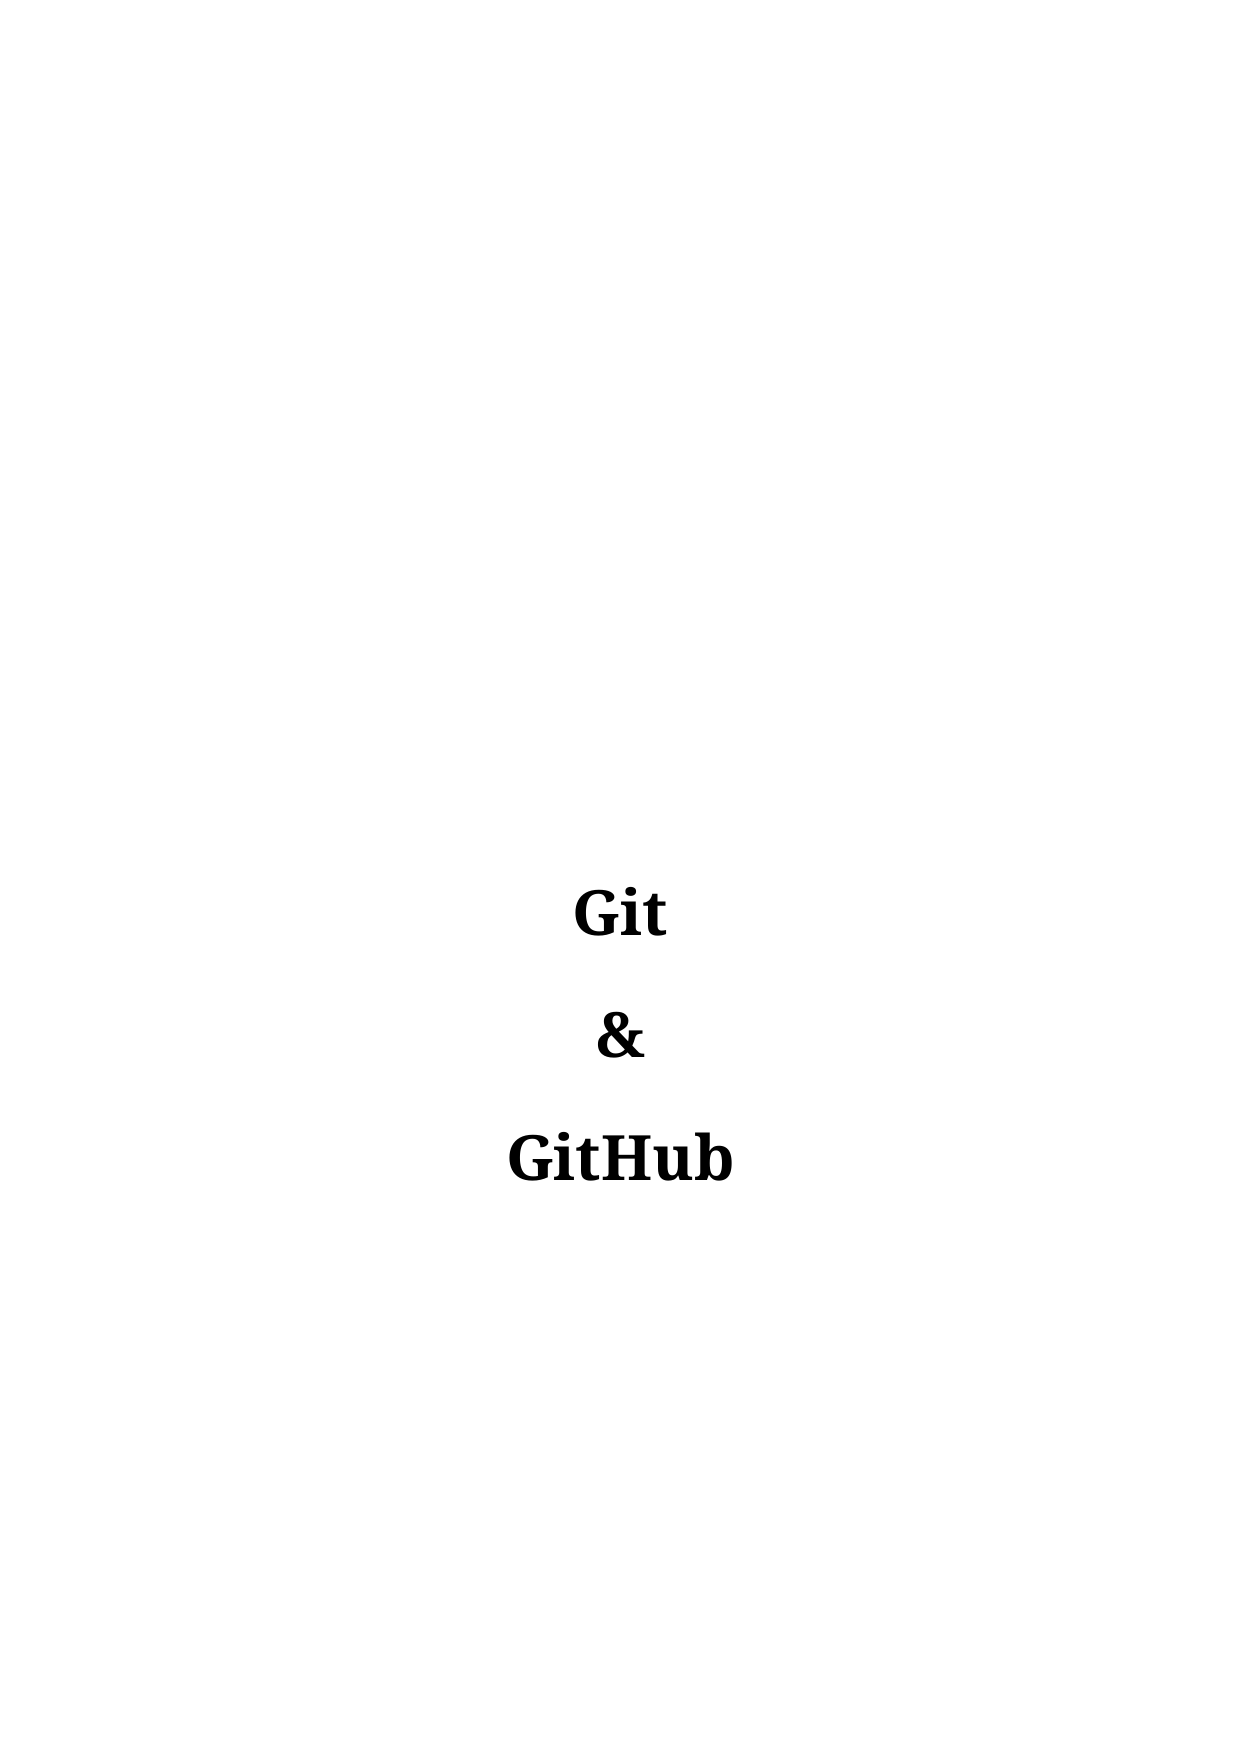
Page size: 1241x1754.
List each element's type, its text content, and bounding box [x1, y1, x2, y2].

title & [118, 991, 1122, 1076]
title Git [118, 868, 1122, 954]
title GitHub [118, 1114, 1122, 1199]
